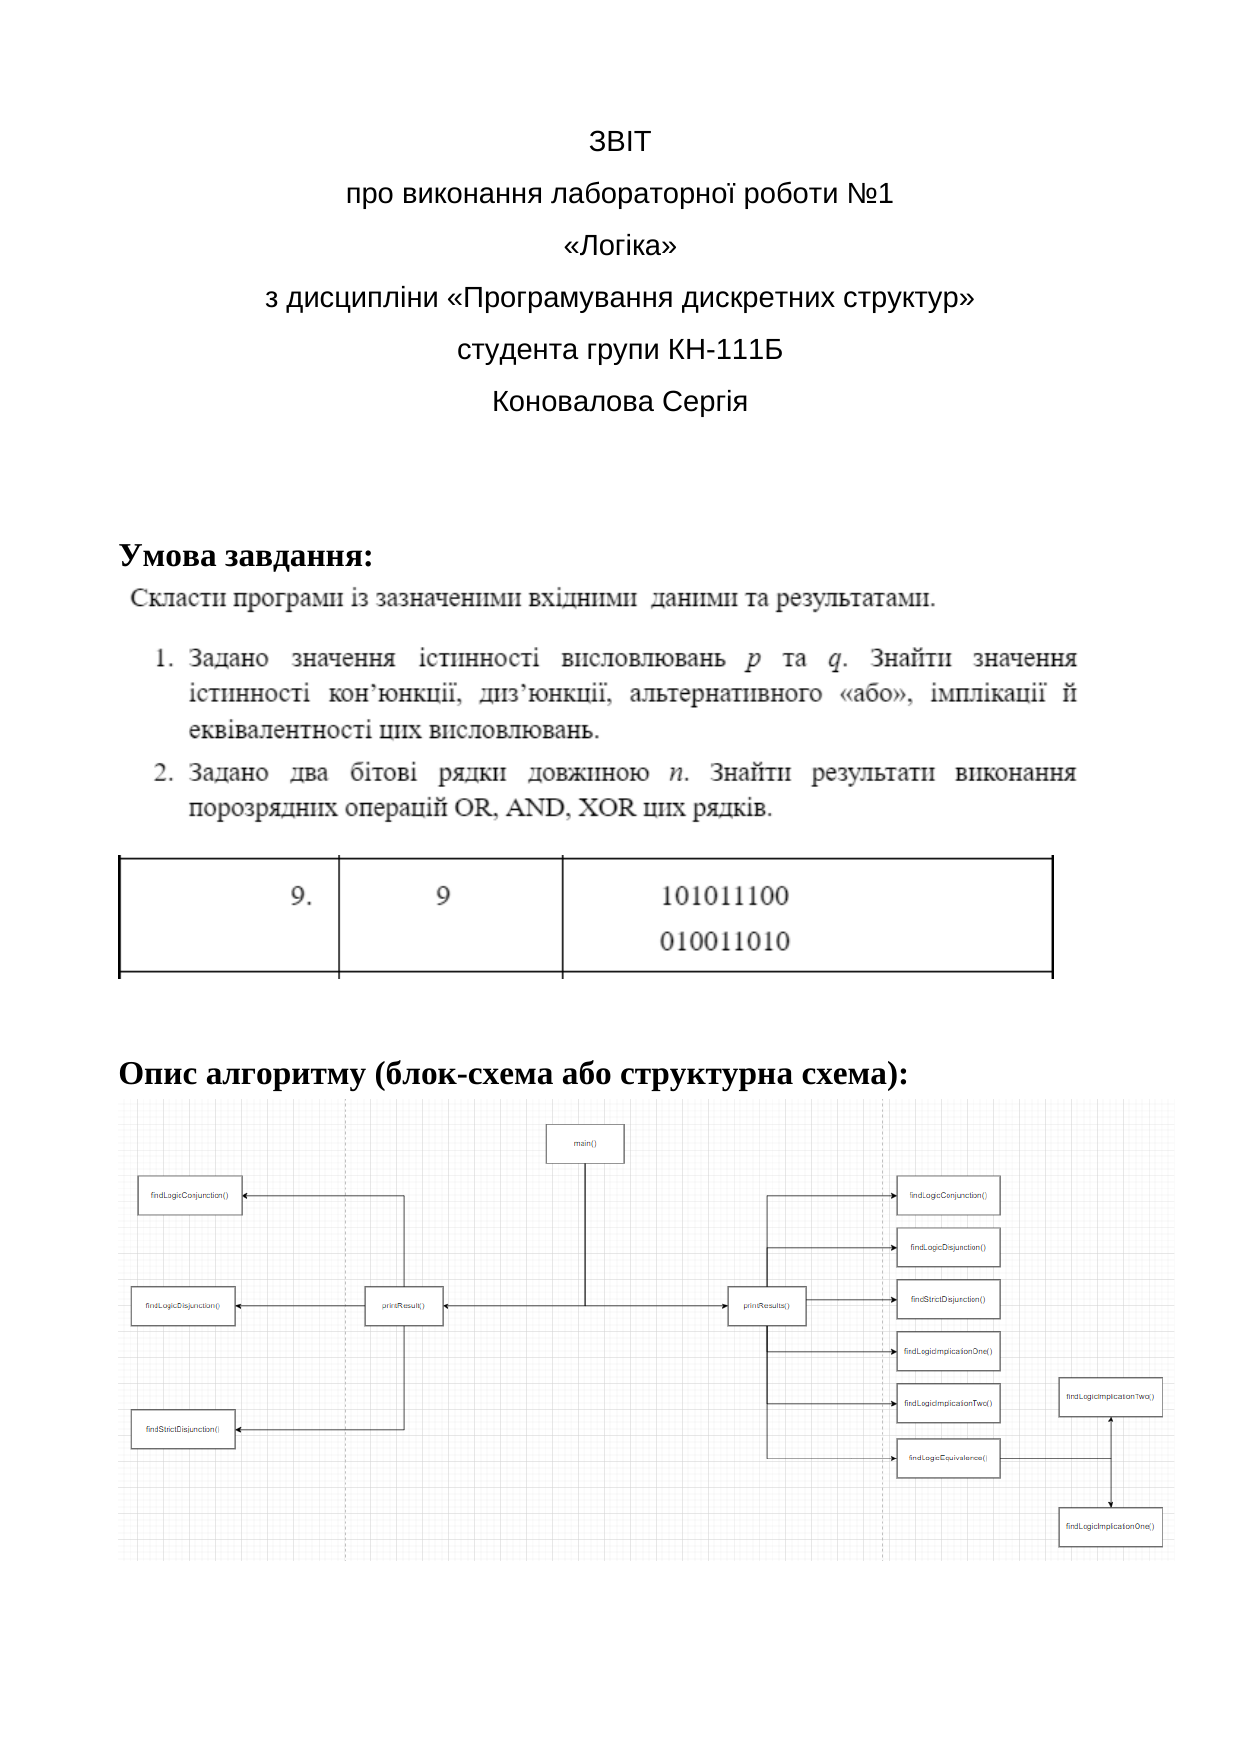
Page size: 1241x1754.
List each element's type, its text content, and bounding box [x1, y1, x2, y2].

text ЗВІТ [118, 124, 1122, 158]
text Коновалова Сергія [118, 384, 1122, 418]
text Умова завдання: [118, 535, 1122, 573]
picture [118, 1099, 1175, 1561]
text «Логіка» [118, 228, 1122, 262]
text студента групи КН-111Б [118, 332, 1122, 366]
picture [118, 580, 1094, 850]
text з дисципліни «Програмування дискретних структур» [118, 280, 1122, 314]
picture [118, 855, 1054, 979]
text Опис алгоритму (блок-схема або структурна схема): [118, 1053, 1122, 1092]
text про виконання лабораторної роботи №1 [118, 176, 1122, 210]
